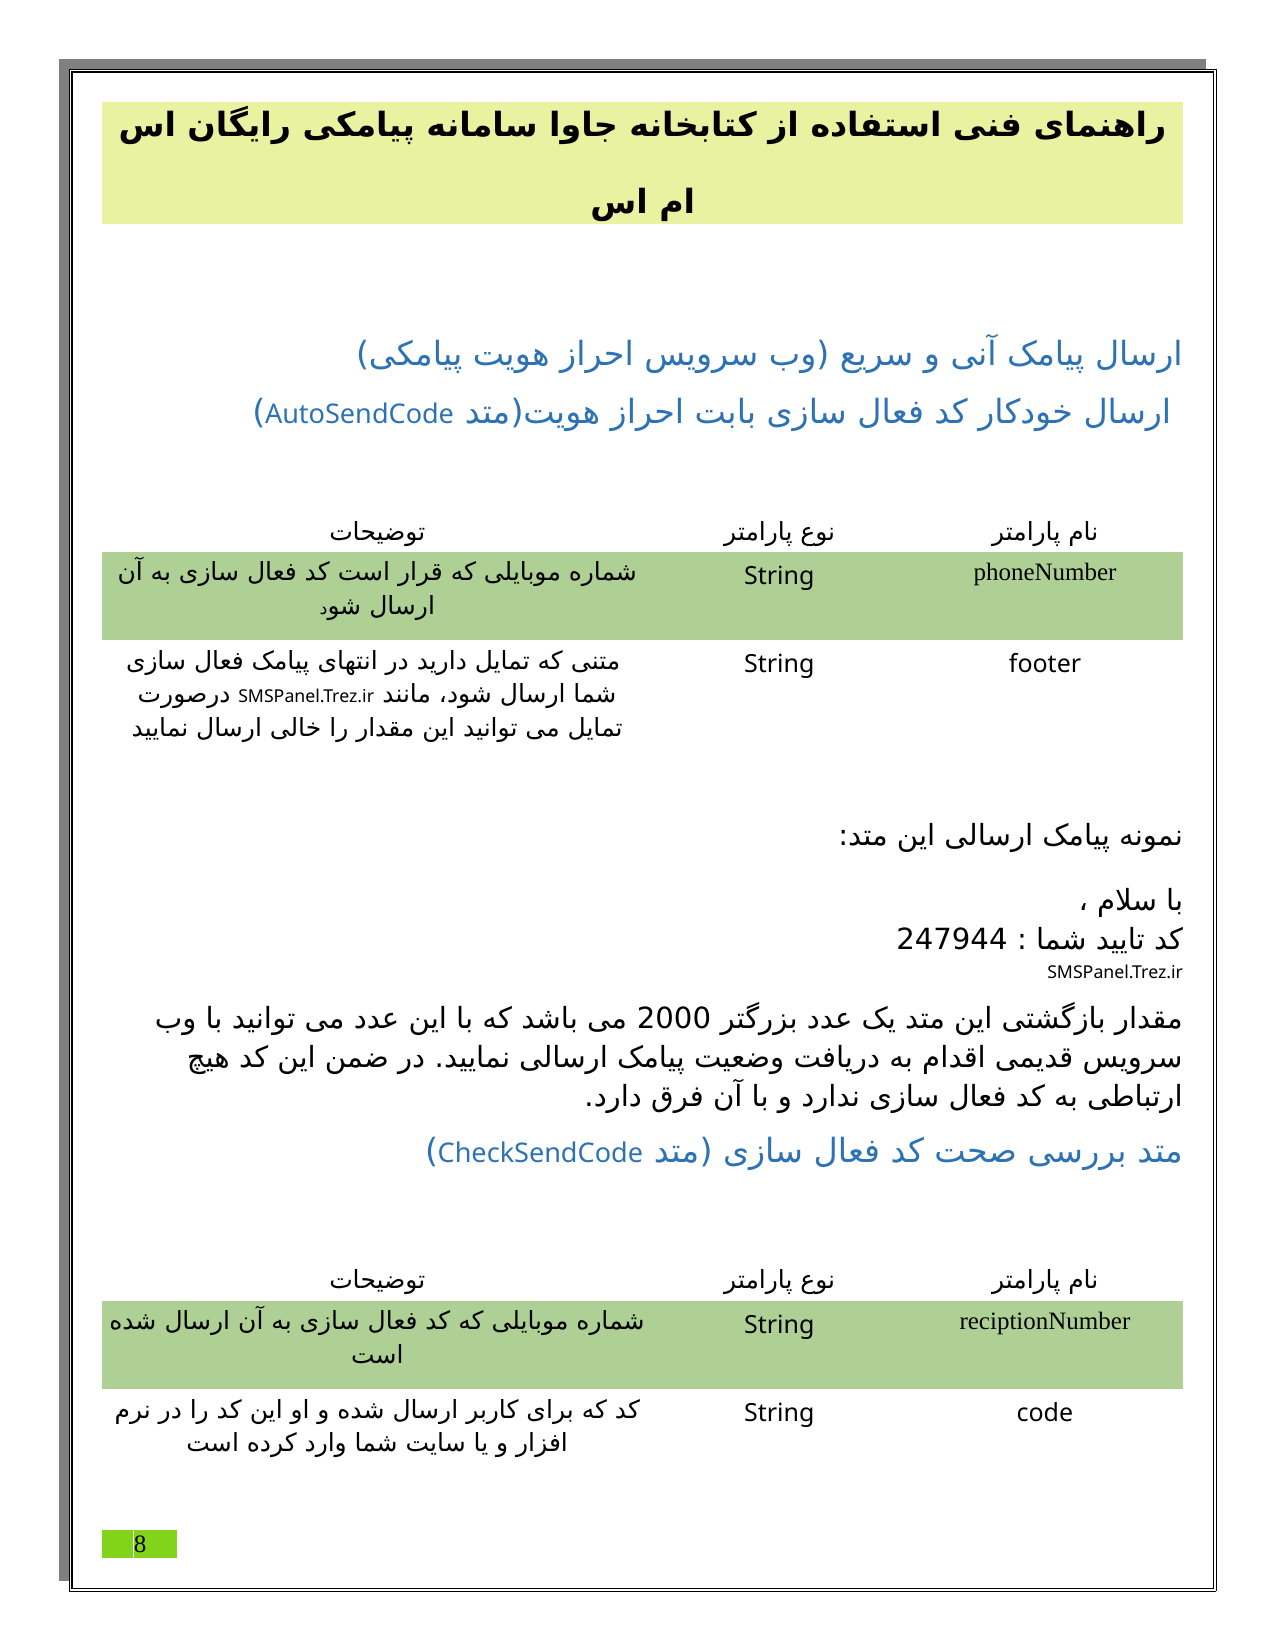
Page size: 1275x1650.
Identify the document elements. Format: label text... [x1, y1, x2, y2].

table_header توضیحات [102, 1260, 652, 1301]
table_header نام پارامتر [906, 1260, 1183, 1301]
table_cell متنی که تمایل دارید در انتهای پیامک فعال سازی شما ارسال شود، مانند SMSPanel.Trez.ir درصورت تمایل می توانید این مقدار را خالی ارسال نمایید [102, 640, 652, 763]
subtitle ارسال پیامک آنی و سریع (وب سرویس احراز هویت پیامکی) ارسال خودکار کد فعال سازی بابت احراز هویت(متد AutoSendCode) [102, 334, 1183, 431]
table_cell reciptionNumber [906, 1301, 1183, 1389]
table_cell String [652, 1301, 906, 1389]
text با سلام ، کد تایید شما : 247944 SMSPanel.Trez.ir [102, 883, 1183, 984]
table_header توضیحات [102, 511, 652, 552]
table_cell footer [906, 640, 1183, 763]
table_header نوع پارامتر [652, 1260, 906, 1301]
table_cell code [906, 1389, 1183, 1478]
text نمونه پیامک ارسالی این متد: [102, 818, 1183, 852]
table_header نوع پارامتر [652, 511, 906, 552]
table_cell String [652, 640, 906, 763]
text متد بررسی صحت کد فعال سازی (متد CheckSendCode) [102, 1132, 1183, 1171]
table_cell String [652, 1389, 906, 1478]
table_cell String [652, 552, 906, 640]
table_cell کد که برای کاربر ارسال شده و او این کد را در نرم افزار و یا سایت شما وارد کرده است [102, 1389, 652, 1478]
table_cell شماره موبایلی که قرار است کد فعال سازی به آن ارسال شود [102, 552, 652, 640]
table_header نام پارامتر [906, 511, 1183, 552]
table_cell phoneNumber [906, 552, 1183, 640]
text مقدار بازگشتی این متد یک عدد بزرگتر 2000 می باشد که با این عدد می توانید با وب سرویس قدیمی اقدام به دریافت وضعیت پیامک ارسالی نمایید. در ضمن این کد هیچ ارتباطی به کد فعال سازی ندارد و با آن فرق دارد. [102, 1001, 1183, 1113]
table_cell شماره موبایلی که کد فعال سازی به آن ارسال شده است [102, 1301, 652, 1389]
